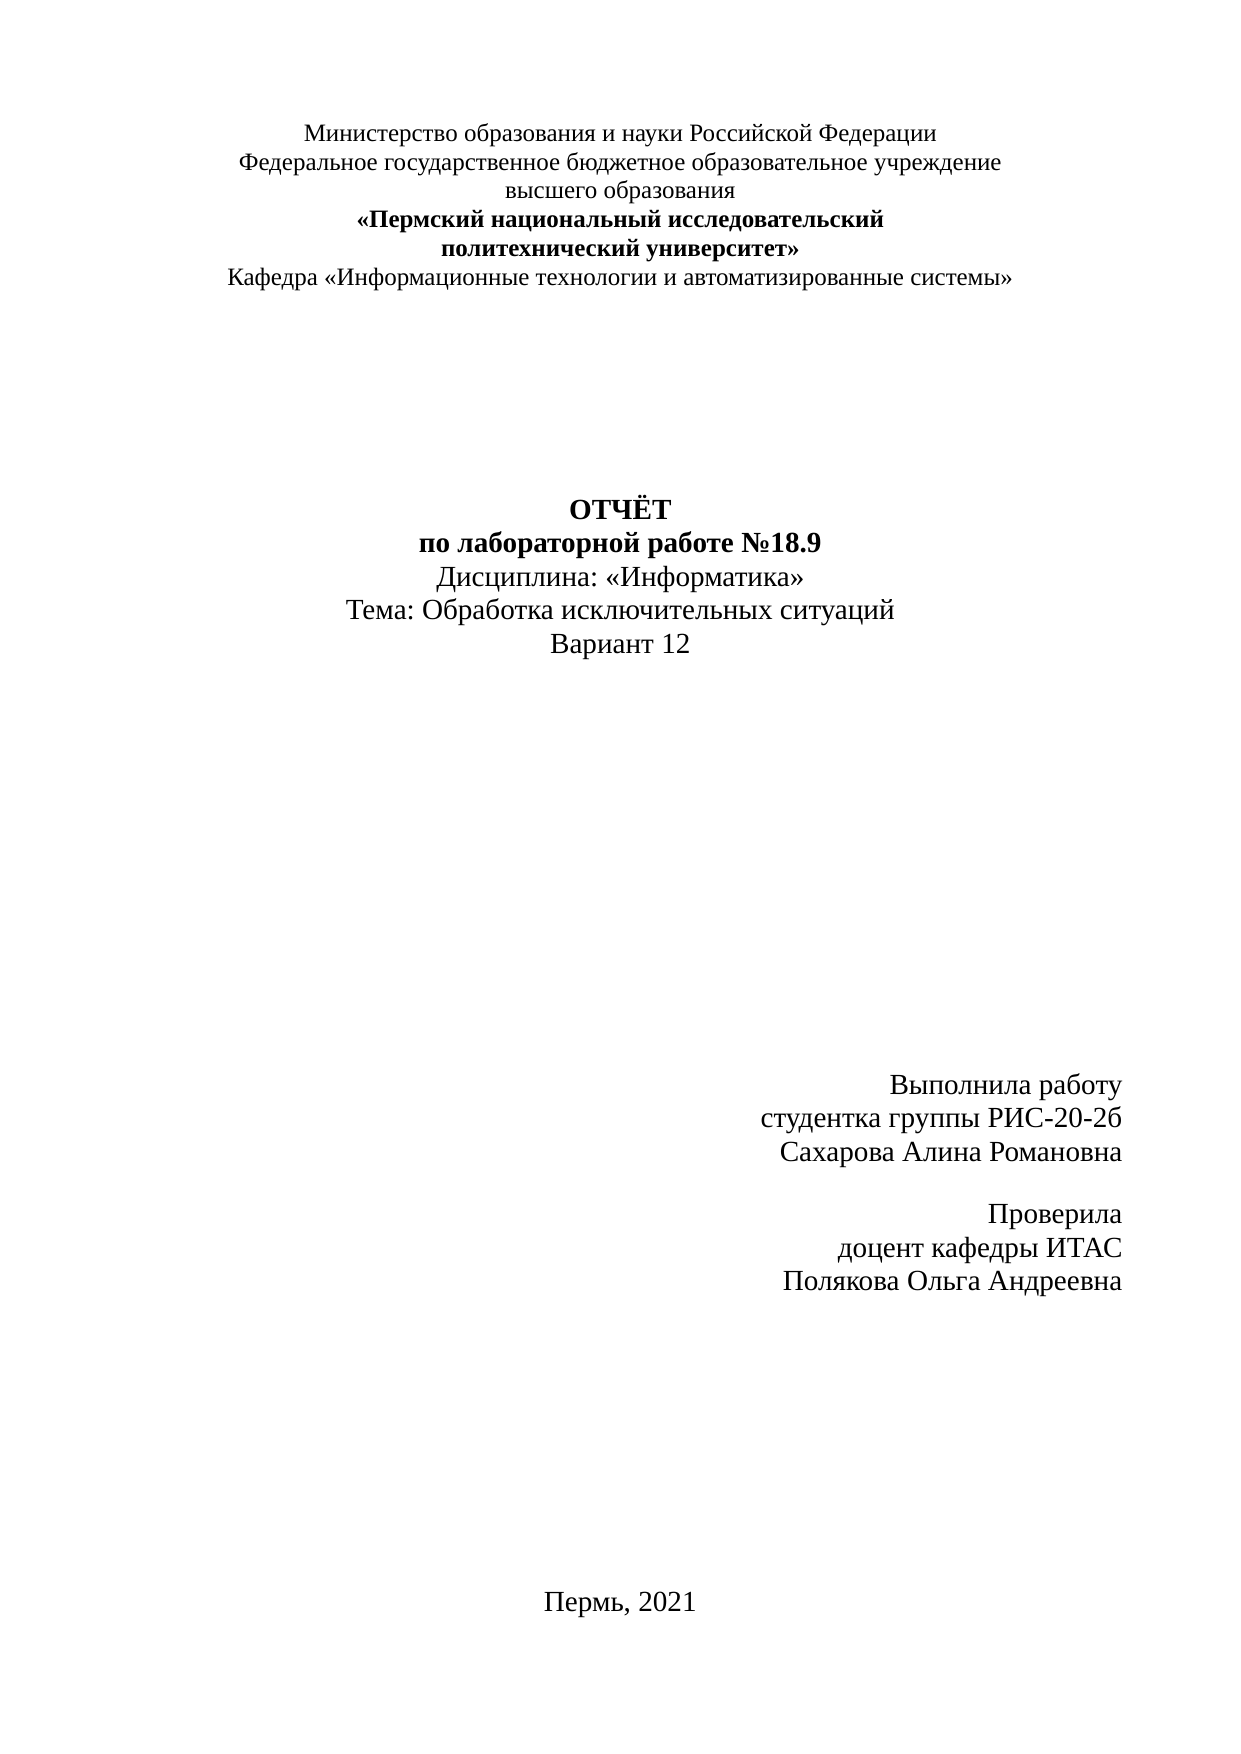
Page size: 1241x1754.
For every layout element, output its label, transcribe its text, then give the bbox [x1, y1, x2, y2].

text «Пермский национальный исследовательский [118, 204, 1122, 233]
text Проверила [118, 1196, 1122, 1230]
text Федеральное государственное бюджетное образовательное учреждение [118, 147, 1122, 176]
text высшего образования [118, 176, 1122, 204]
text студентка группы РИС-20-2б [118, 1100, 1122, 1134]
text Сахарова Алина Романовна [118, 1134, 1122, 1167]
text Кафедра «Информационные технологии и автоматизированные системы» [118, 262, 1122, 291]
text Вариант 12 [118, 626, 1122, 659]
text политехнический университет» [118, 233, 1122, 262]
text ОТЧЁТ [118, 492, 1122, 525]
text Дисциплина: «Информатика» [118, 559, 1122, 592]
text Пермь, 2021 [118, 1584, 1122, 1618]
text по лабораторной работе №18.9 [118, 525, 1122, 559]
text Выполнила работу [118, 1067, 1122, 1100]
text Министерство образования и науки Российской Федерации [118, 118, 1122, 147]
text Тема: Обработка исключительных ситуаций [118, 592, 1122, 626]
text Полякова Ольга Андреевна [118, 1263, 1122, 1297]
text доцент кафедры ИТАС [118, 1230, 1122, 1263]
